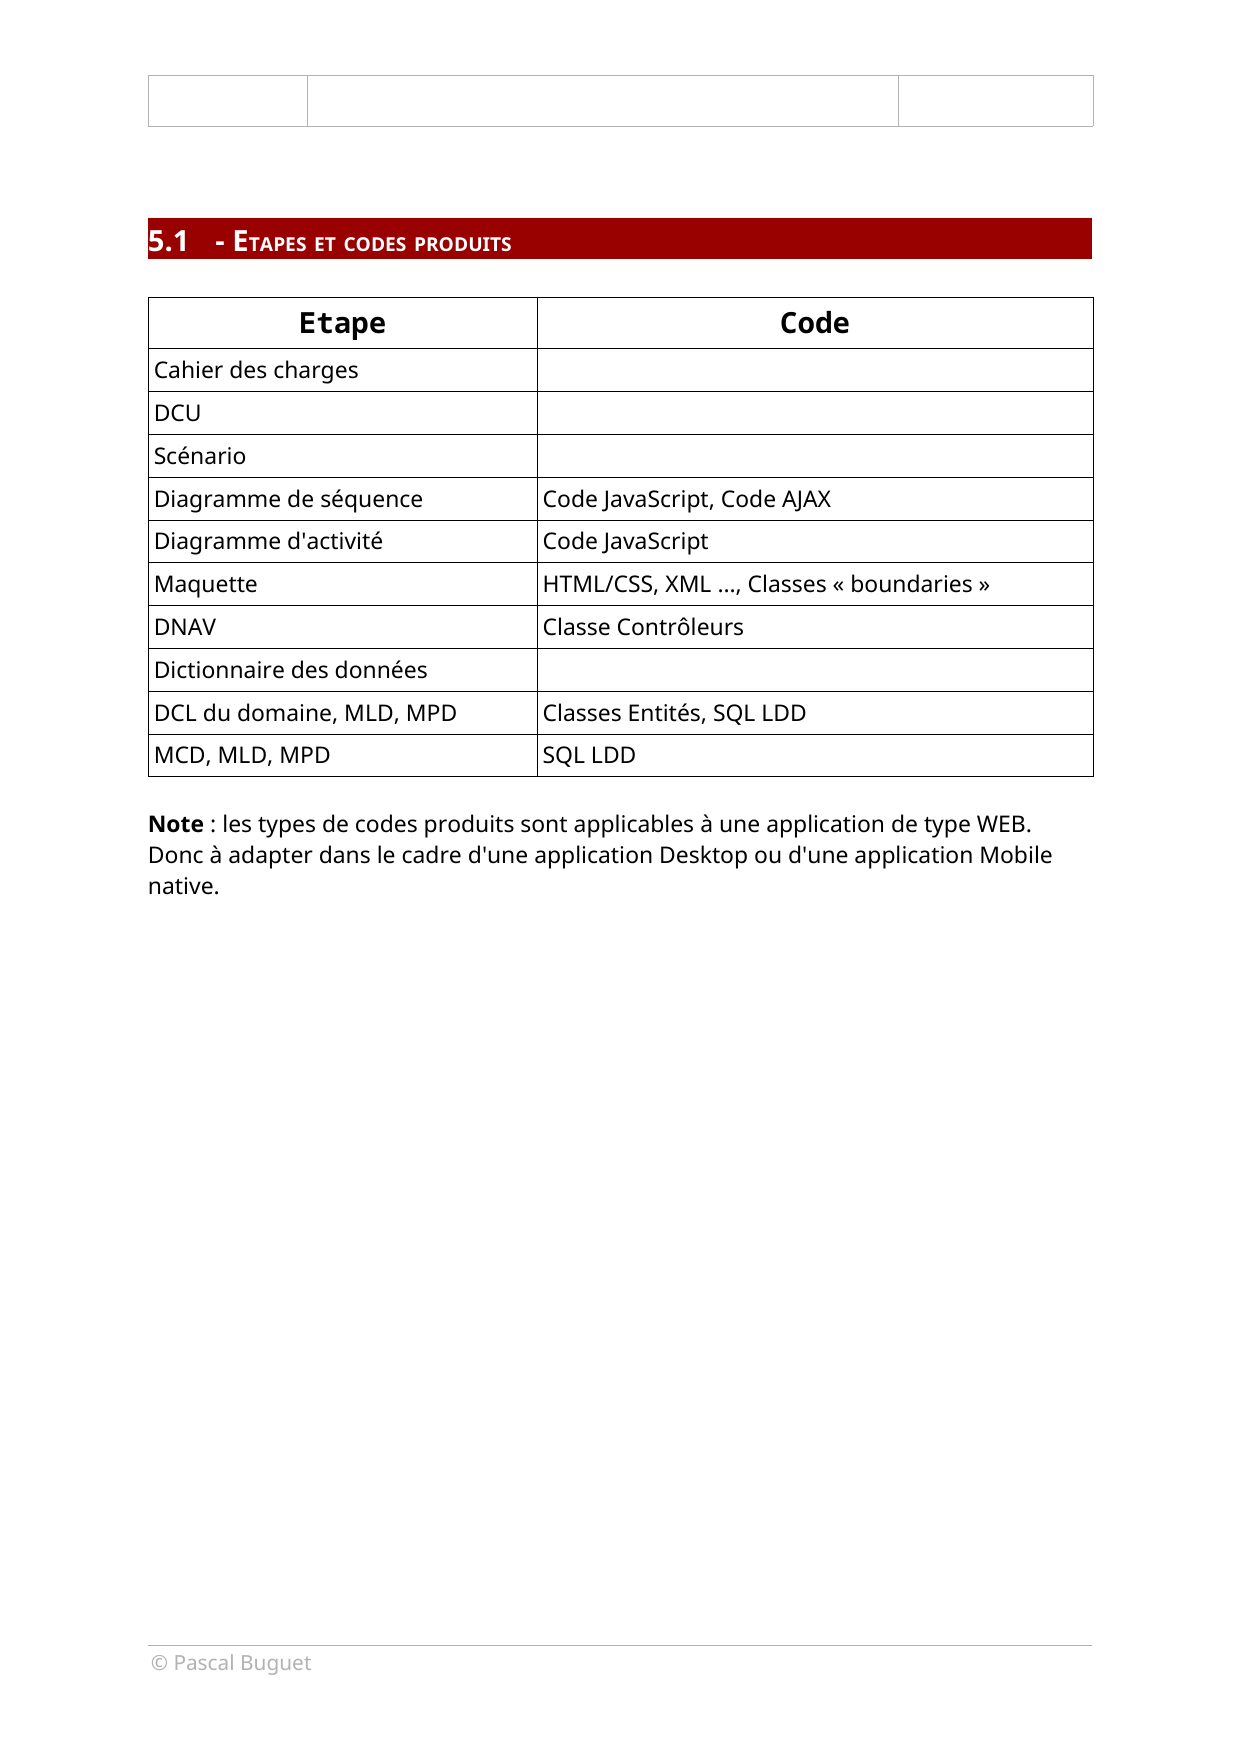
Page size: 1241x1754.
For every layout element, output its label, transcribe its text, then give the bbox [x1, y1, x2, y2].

table_cell [538, 435, 1093, 477]
table_header Etape [149, 298, 537, 348]
table_cell Code JavaScript [538, 521, 1093, 562]
text Note : les types de codes produits sont applicables à une application de type WEB. [148, 808, 1092, 839]
table_cell [538, 392, 1093, 434]
table_cell HTML/CSS, XML …, Classes « boundaries » [538, 563, 1093, 605]
table_cell DNAV [149, 606, 537, 648]
table_cell Maquette [149, 563, 537, 605]
table_cell Classe Contrôleurs [538, 606, 1093, 648]
table_cell DCL du domaine, MLD, MPD [149, 692, 537, 733]
table_cell [538, 649, 1093, 691]
table_cell Code JavaScript, Code AJAX [538, 478, 1093, 519]
table_cell Dictionnaire des données [149, 649, 537, 691]
table_cell DCU [149, 392, 537, 434]
table_cell Classes Entités, SQL LDD [538, 692, 1093, 733]
table_cell Scénario [149, 435, 537, 477]
table_cell Diagramme d'activité [149, 521, 537, 562]
table_cell [538, 349, 1093, 391]
table_cell Cahier des charges [149, 349, 537, 391]
subtitle - Etapes et codes produits [148, 218, 1092, 259]
table_cell MCD, MLD, MPD [149, 735, 537, 776]
table_header Code [538, 298, 1093, 348]
text Donc à adapter dans le cadre d'une application Desktop ou d'une application Mobile native. [148, 839, 1092, 901]
table_cell SQL LDD [538, 735, 1093, 776]
table_cell Diagramme de séquence [149, 478, 537, 519]
